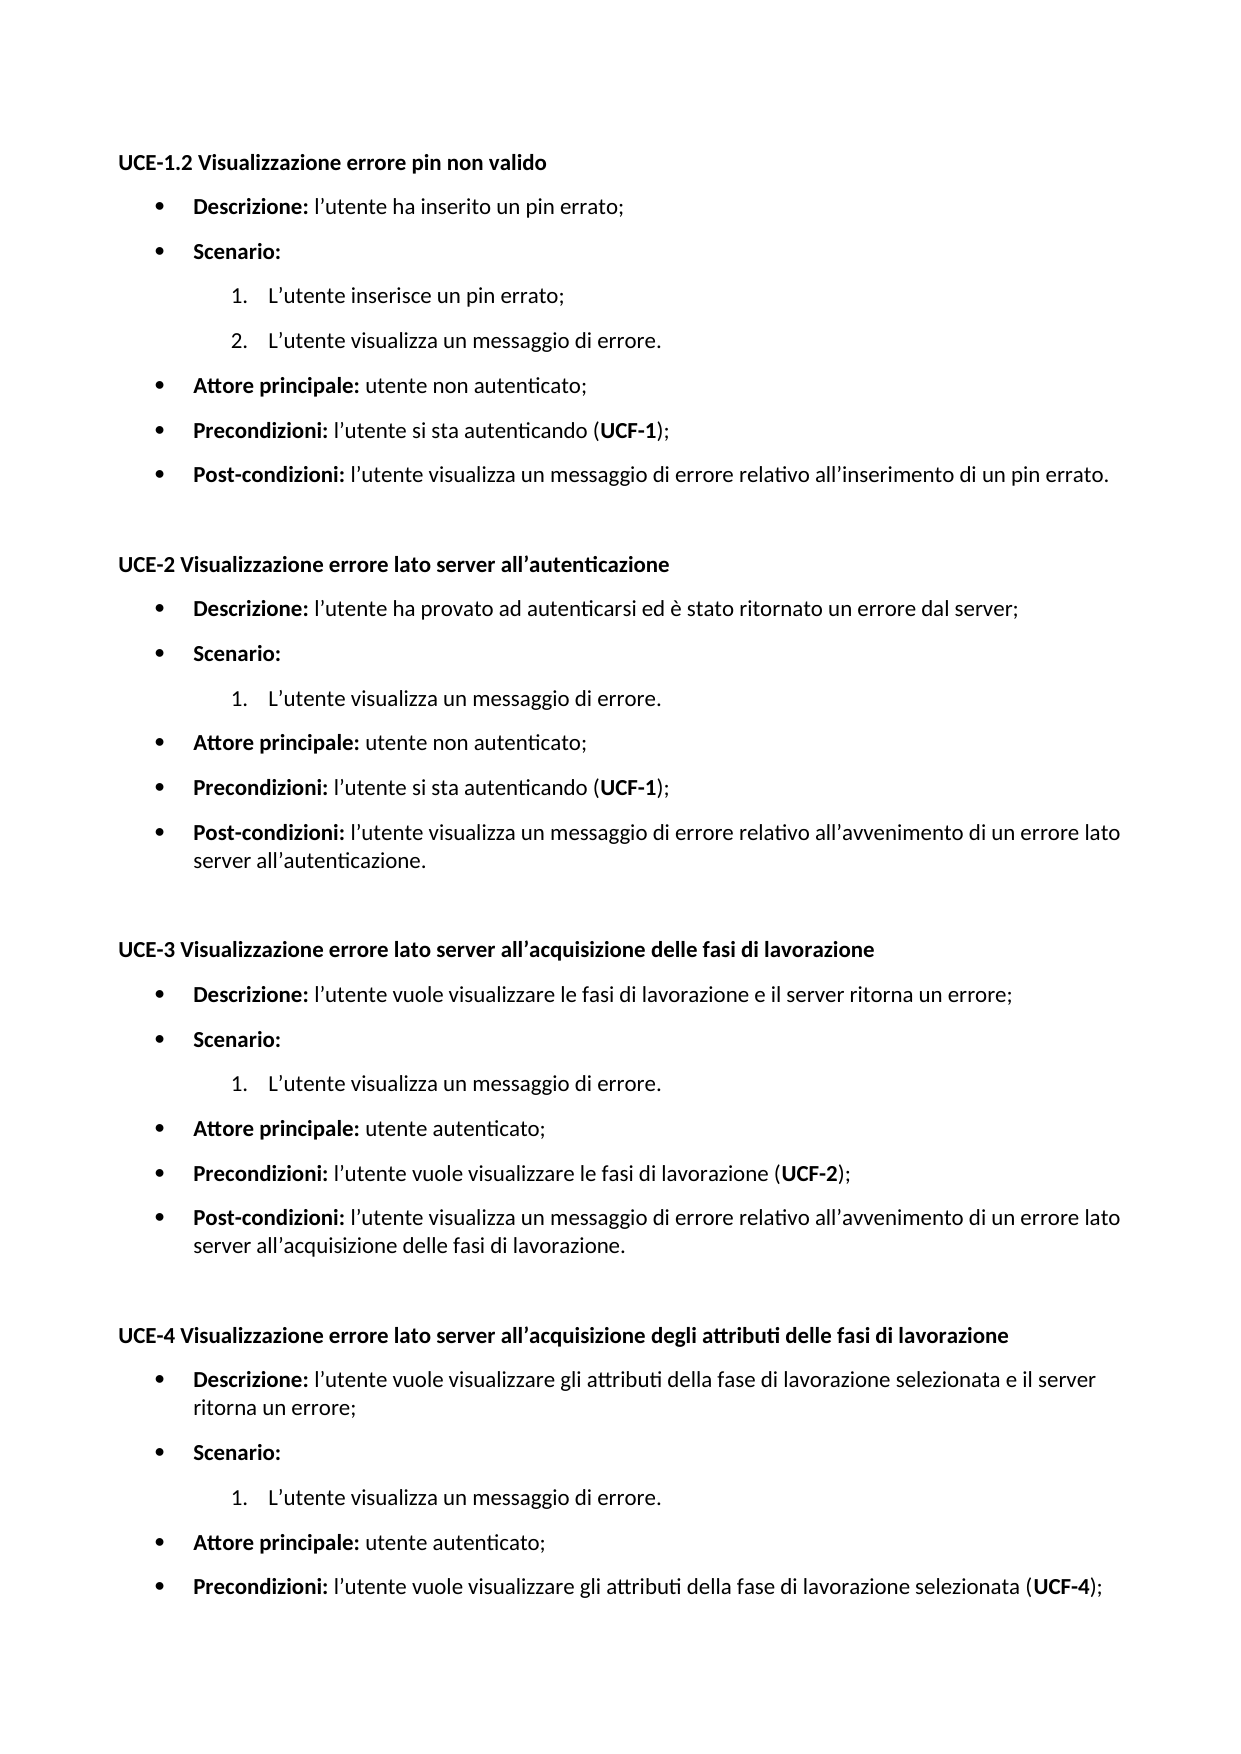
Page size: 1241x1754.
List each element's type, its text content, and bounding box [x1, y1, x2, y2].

list Precondizioni: l’utente vuole visualizzare gli attributi della fase di lavorazione selezionata (UCF-4); [156, 1572, 1122, 1600]
list Descrizione: l’utente ha inserito un pin errato; [156, 192, 1122, 220]
text UCE-3 Visualizzazione errore lato server all’acquisizione delle fasi di lavorazione [118, 935, 1122, 963]
list Scenario: [156, 1438, 1122, 1466]
list Scenario: [156, 237, 1122, 265]
list Scenario: [156, 1025, 1122, 1053]
list Attore principale: utente non autenticato; [156, 371, 1122, 399]
list Descrizione: l’utente vuole visualizzare gli attributi della fase di lavorazione selezionata e il server ritorna un errore; [156, 1366, 1122, 1422]
list Scenario: [156, 639, 1122, 667]
list Attore principale: utente non autenticato; [156, 728, 1122, 757]
list Post-condizioni: l’utente visualizza un messaggio di errore relativo all’inserimento di un pin errato. [156, 460, 1122, 488]
list L’utente visualizza un messaggio di errore. [231, 1069, 1122, 1097]
list L’utente inserisce un pin errato; [231, 282, 1122, 310]
list Attore principale: utente autenticato; [156, 1528, 1122, 1556]
text UCE-2 Visualizzazione errore lato server all’autenticazione [118, 550, 1122, 578]
list Descrizione: l’utente vuole visualizzare le fasi di lavorazione e il server ritorna un errore; [156, 980, 1122, 1008]
list L’utente visualizza un messaggio di errore. [231, 684, 1122, 712]
list Descrizione: l’utente ha provato ad autenticarsi ed è stato ritornato un errore dal server; [156, 594, 1122, 622]
text UCE-1.2 Visualizzazione errore pin non valido [118, 148, 1122, 176]
list Post-condizioni: l’utente visualizza un messaggio di errore relativo all’avvenimento di un errore lato server all’autenticazione. [156, 818, 1122, 874]
list Post-condizioni: l’utente visualizza un messaggio di errore relativo all’avvenimento di un errore lato server all’acquisizione delle fasi di lavorazione. [156, 1203, 1122, 1259]
text UCE-4 Visualizzazione errore lato server all’acquisizione degli attributi delle fasi di lavorazione [118, 1321, 1122, 1349]
list L’utente visualizza un messaggio di errore. [231, 326, 1122, 354]
list Precondizioni: l’utente si sta autenticando (UCF-1); [156, 416, 1122, 444]
list Precondizioni: l’utente vuole visualizzare le fasi di lavorazione (UCF-2); [156, 1159, 1122, 1187]
list Precondizioni: l’utente si sta autenticando (UCF-1); [156, 773, 1122, 801]
list L’utente visualizza un messaggio di errore. [231, 1483, 1122, 1511]
list Attore principale: utente autenticato; [156, 1114, 1122, 1142]
